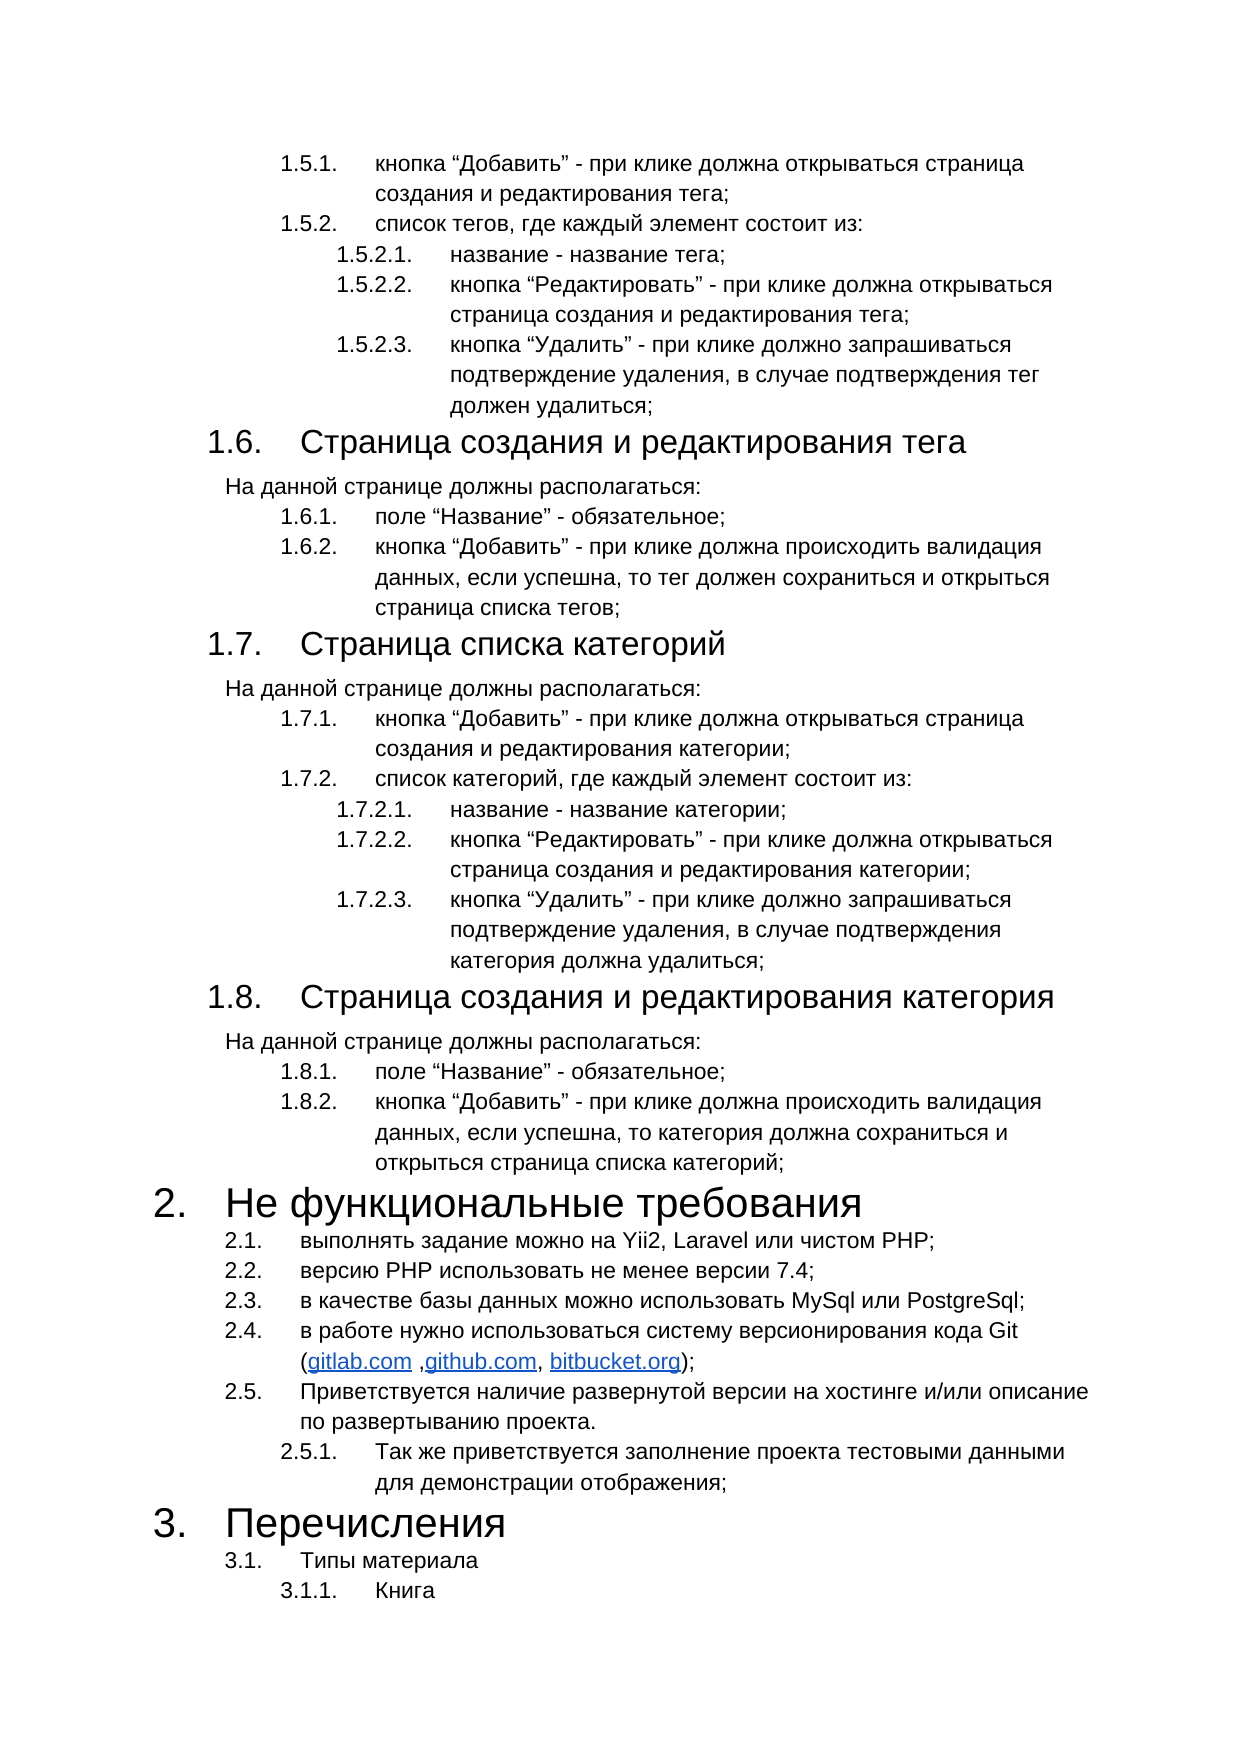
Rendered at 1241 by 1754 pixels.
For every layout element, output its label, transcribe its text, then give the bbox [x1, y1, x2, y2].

list версию PHP использовать не менее версии 7.4; [262, 1257, 1090, 1283]
list кнопка “Удалить” - при клике должно запрашиваться подтверждение удаления, в случае подтверждения тег должен удалиться; [412, 331, 1090, 418]
subtitle Перечисления [187, 1499, 1090, 1547]
list поле “Название” - обязательное; [337, 1058, 1090, 1084]
subtitle Страница создания и редактирования категория [262, 977, 1090, 1015]
subtitle Страница создания и редактирования тега [262, 422, 1090, 460]
list кнопка “Добавить” - при клике должна открываться страница создания и редактирования категории; [337, 705, 1090, 762]
list кнопка “Редактировать” - при клике должна открываться страница создания и редактирования категории; [412, 826, 1090, 882]
list кнопка “Добавить” - при клике должна открываться страница создания и редактирования тега; [337, 150, 1090, 207]
list кнопка “Добавить” - при клике должна происходить валидация данных, если успешна, то тег должен сохраниться и открыться страница списка тегов; [337, 533, 1090, 620]
text На данной странице должны располагаться: [150, 473, 1090, 499]
list список тегов, где каждый элемент состоит из: [337, 210, 1090, 237]
text На данной странице должны располагаться: [150, 1028, 1090, 1054]
list кнопка “Удалить” - при клике должно запрашиваться подтверждение удаления, в случае подтверждения категория должна удалиться; [412, 886, 1090, 973]
list Книга [337, 1577, 1090, 1603]
list выполнять задание можно на Yii2, Laravel или чистом PHP; [262, 1227, 1090, 1253]
list название - название категории; [412, 796, 1090, 822]
list кнопка “Редактировать” - при клике должна открываться страница создания и редактирования тега; [412, 271, 1090, 327]
list название - название тега; [412, 241, 1090, 267]
list Так же приветствуется заполнение проекта тестовыми данными для демонстрации отображения; [337, 1438, 1090, 1495]
subtitle Не функциональные требования [187, 1179, 1090, 1227]
list Типы материала [262, 1547, 1090, 1573]
list в работе нужно использоваться систему версионирования кода Git (gitlab.com ,github.com, bitbucket.org); [262, 1317, 1090, 1374]
text На данной странице должны располагаться: [150, 675, 1090, 701]
list список категорий, где каждый элемент состоит из: [337, 765, 1090, 792]
list кнопка “Добавить” - при клике должна происходить валидация данных, если успешна, то категория должна сохраниться и открыться страница списка категорий; [337, 1088, 1090, 1175]
subtitle Страница списка категорий [262, 624, 1090, 662]
list Приветствуется наличие развернутой версии на хостинге и/или описание по развертыванию проекта. [262, 1378, 1090, 1434]
list поле “Название” - обязательное; [337, 503, 1090, 529]
list в качестве базы данных можно использовать MySql или PostgreSql; [262, 1287, 1090, 1313]
